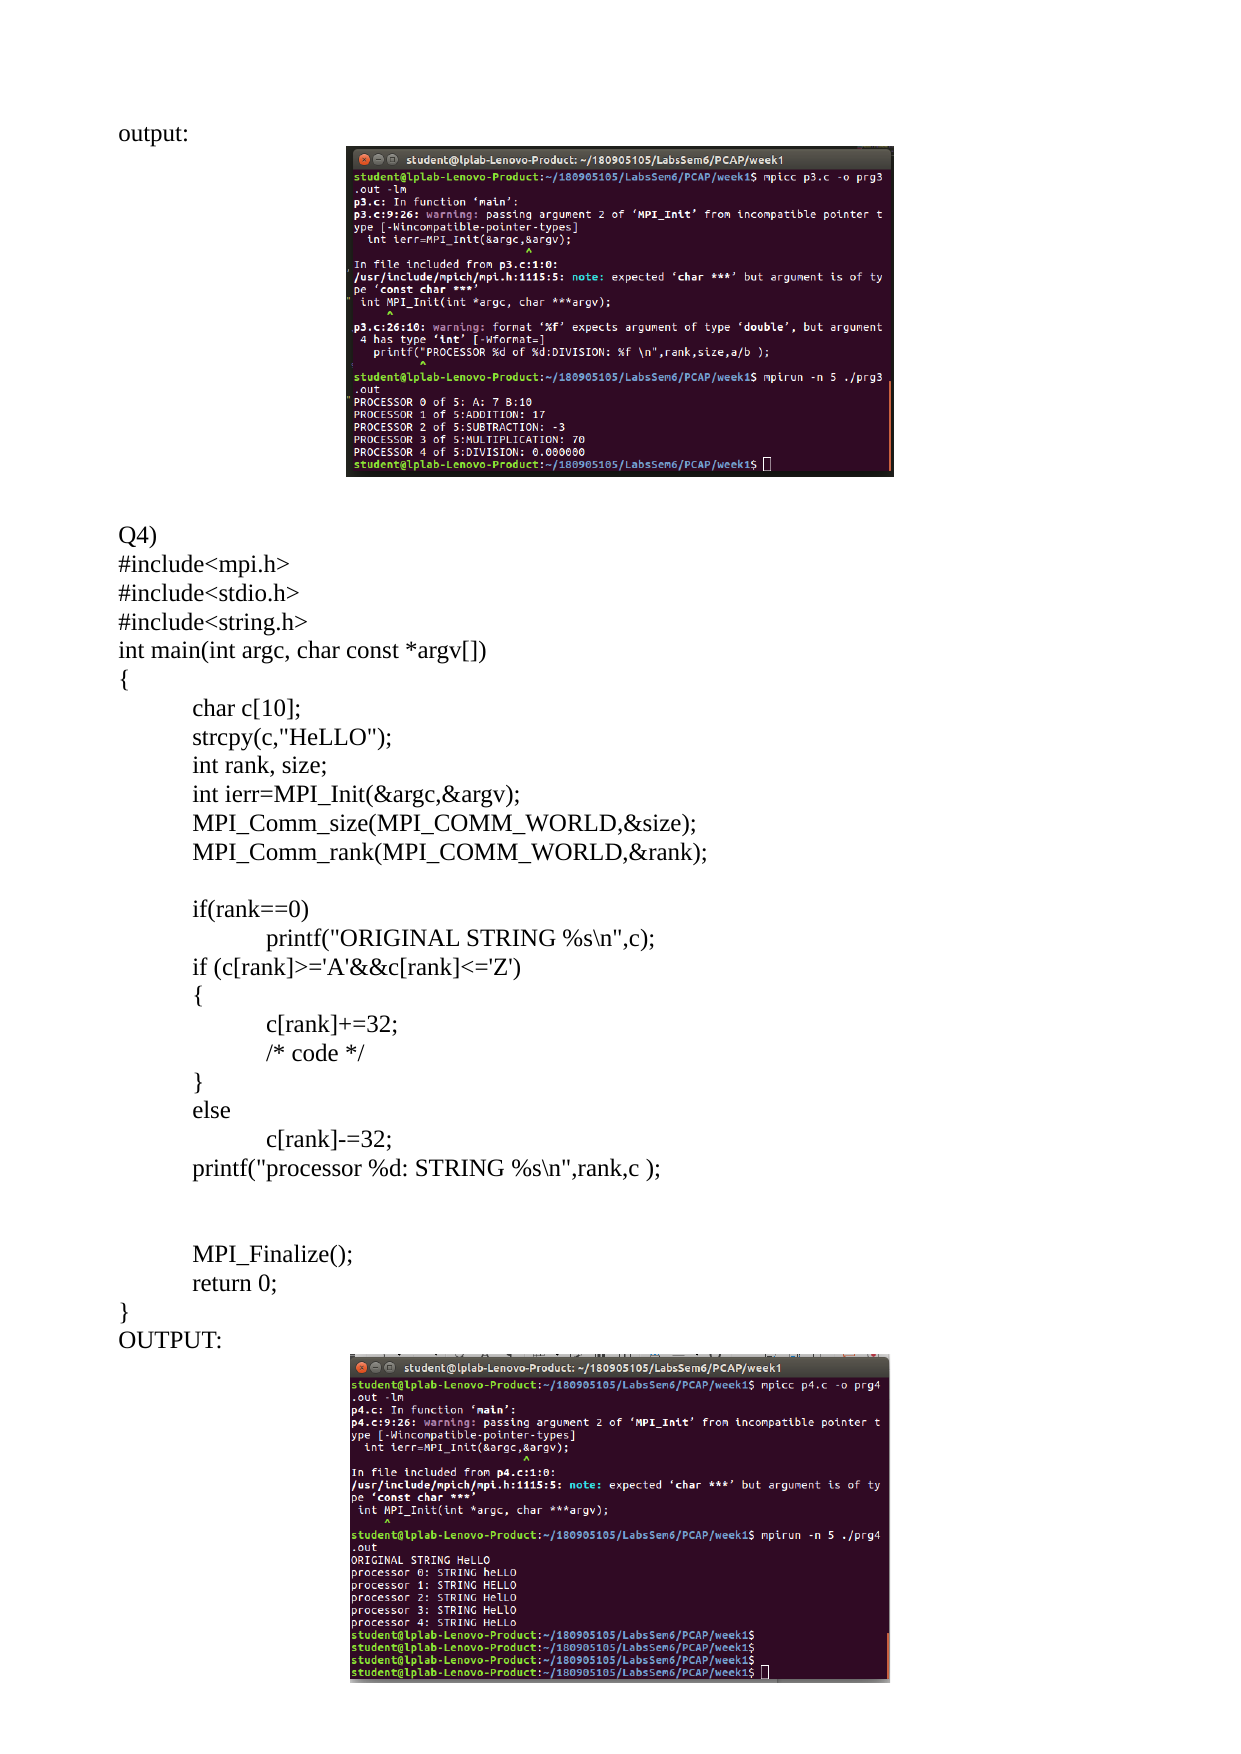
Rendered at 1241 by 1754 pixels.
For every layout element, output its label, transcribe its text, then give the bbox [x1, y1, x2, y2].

text { [118, 664, 1122, 693]
text OUTPUT: [118, 1326, 1122, 1354]
text if(rank==0) [118, 894, 1122, 923]
text printf("ORIGINAL STRING %s\n",c); [118, 923, 1122, 952]
text c[rank]-=32; [118, 1124, 1122, 1153]
text Q4) [118, 521, 1122, 549]
text int ierr=MPI_Init(&argc,&argv); [118, 779, 1122, 808]
text #include<mpi.h> [118, 549, 1122, 578]
text output: [118, 118, 1122, 147]
text } [118, 1067, 1122, 1096]
text MPI_Comm_rank(MPI_COMM_WORLD,&rank); [118, 837, 1122, 866]
picture [371, 146, 894, 477]
text strcpy(c,"HeLLO"); [118, 722, 1122, 751]
text c[rank]+=32; [118, 1009, 1122, 1038]
text return 0; [118, 1268, 1122, 1297]
text } [118, 1297, 1122, 1326]
text #include<stdio.h> [118, 578, 1122, 607]
text else [118, 1096, 1122, 1124]
text int rank, size; [118, 751, 1122, 779]
text #include<string.h> [118, 607, 1122, 636]
text { [118, 981, 1122, 1009]
text MPI_Comm_size(MPI_COMM_WORLD,&size); [118, 808, 1122, 837]
text /* code */ [118, 1038, 1122, 1067]
text printf("processor %d: STRING %s\n",rank,c ); [118, 1153, 1122, 1182]
text if (c[rank]>='A'&&c[rank]<='Z') [118, 952, 1122, 981]
picture [411, 1354, 891, 1683]
text int main(int argc, char const *argv[]) [118, 636, 1122, 664]
text MPI_Finalize(); [118, 1239, 1122, 1268]
text char c[10]; [118, 693, 1122, 722]
